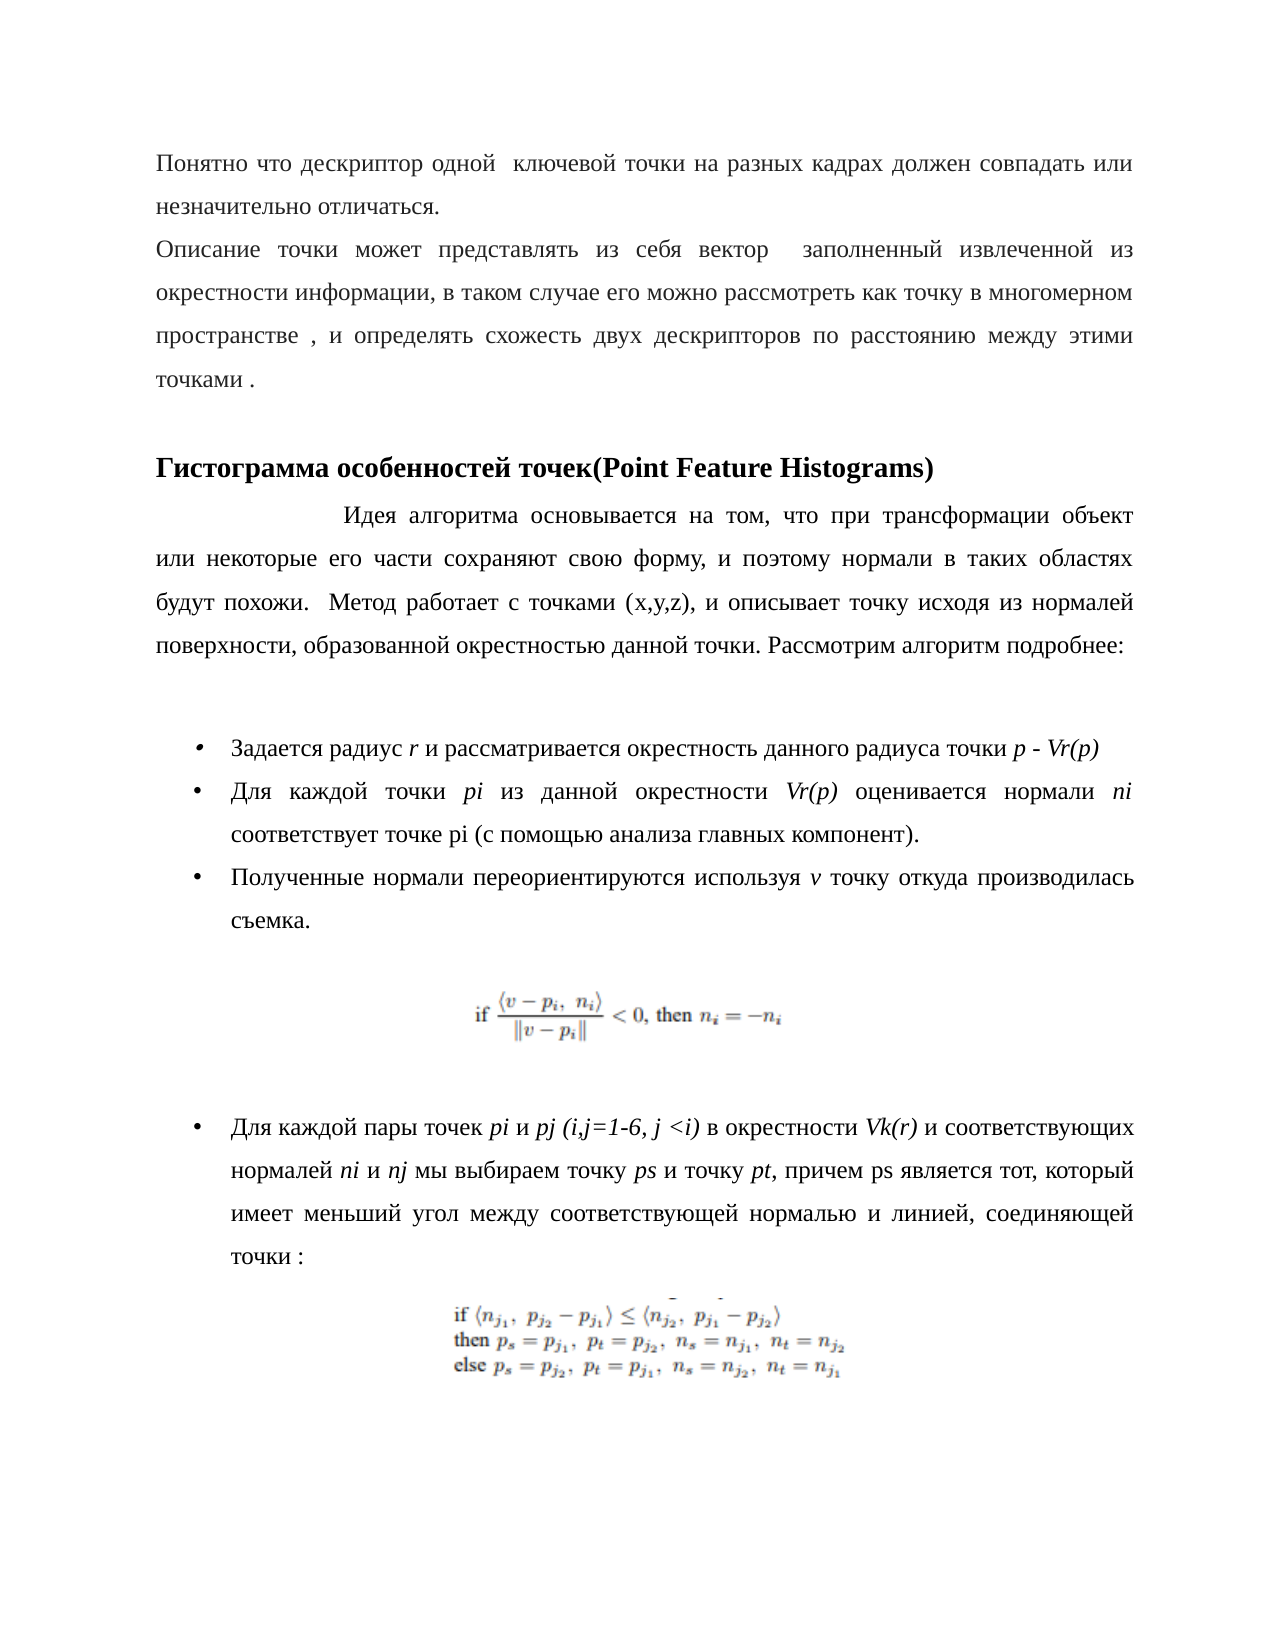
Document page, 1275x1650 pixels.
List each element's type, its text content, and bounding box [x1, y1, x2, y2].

list Для каждой пары точек pi и pj (i,j=1-6, j <i) в окрестности Vk(r) и соответствующих нормалей ni и nj мы выбираем точку ps и точку pt, причем ps является тот, который имеет меньший угол между соответствующей нормалью и линией, соединяющей точки : [156, 1082, 1157, 1300]
text Понятно что дескриптор одной ключевой точки на разных кадрах должен совпадать или незначительно отличаться. [118, 118, 1157, 204]
text Идея алгоритма основывается на том, что при трансформации объект или некоторые его части сохраняют свою форму, и поэтому нормали в таких областях будут похожи. Метод работает с точками (x,y,z), и описывает точку исходя из нормалей поверхности, образованной окрестностью данной точки. Рассмотрим алгоритм подробнее: [118, 470, 1157, 688]
picture [436, 1298, 857, 1381]
text Описание точки может представлять из себя вектор заполненный извлеченной из окрестности информации, в таком случае его можно рассмотреть как точку в многомерном пространстве , и определять схожесть двух дескрипторов по расстоянию между этими точками . [118, 204, 1157, 392]
text Гистограмма особенностей точек(Point Feature Histograms) [118, 420, 1157, 470]
picture [457, 972, 800, 1046]
list Задается радиус r и рассматривается окрестность данного радиуса точки p - Vr(p) [156, 703, 1157, 746]
list Для каждой точки pi из данной окрестности Vr(p) оценивается нормали ni соответствует точке pi (с помощью анализа главных компонент). [156, 746, 1157, 832]
list Полученные нормали переориентируются используя v точку откуда производилась съемка. [156, 832, 1157, 964]
